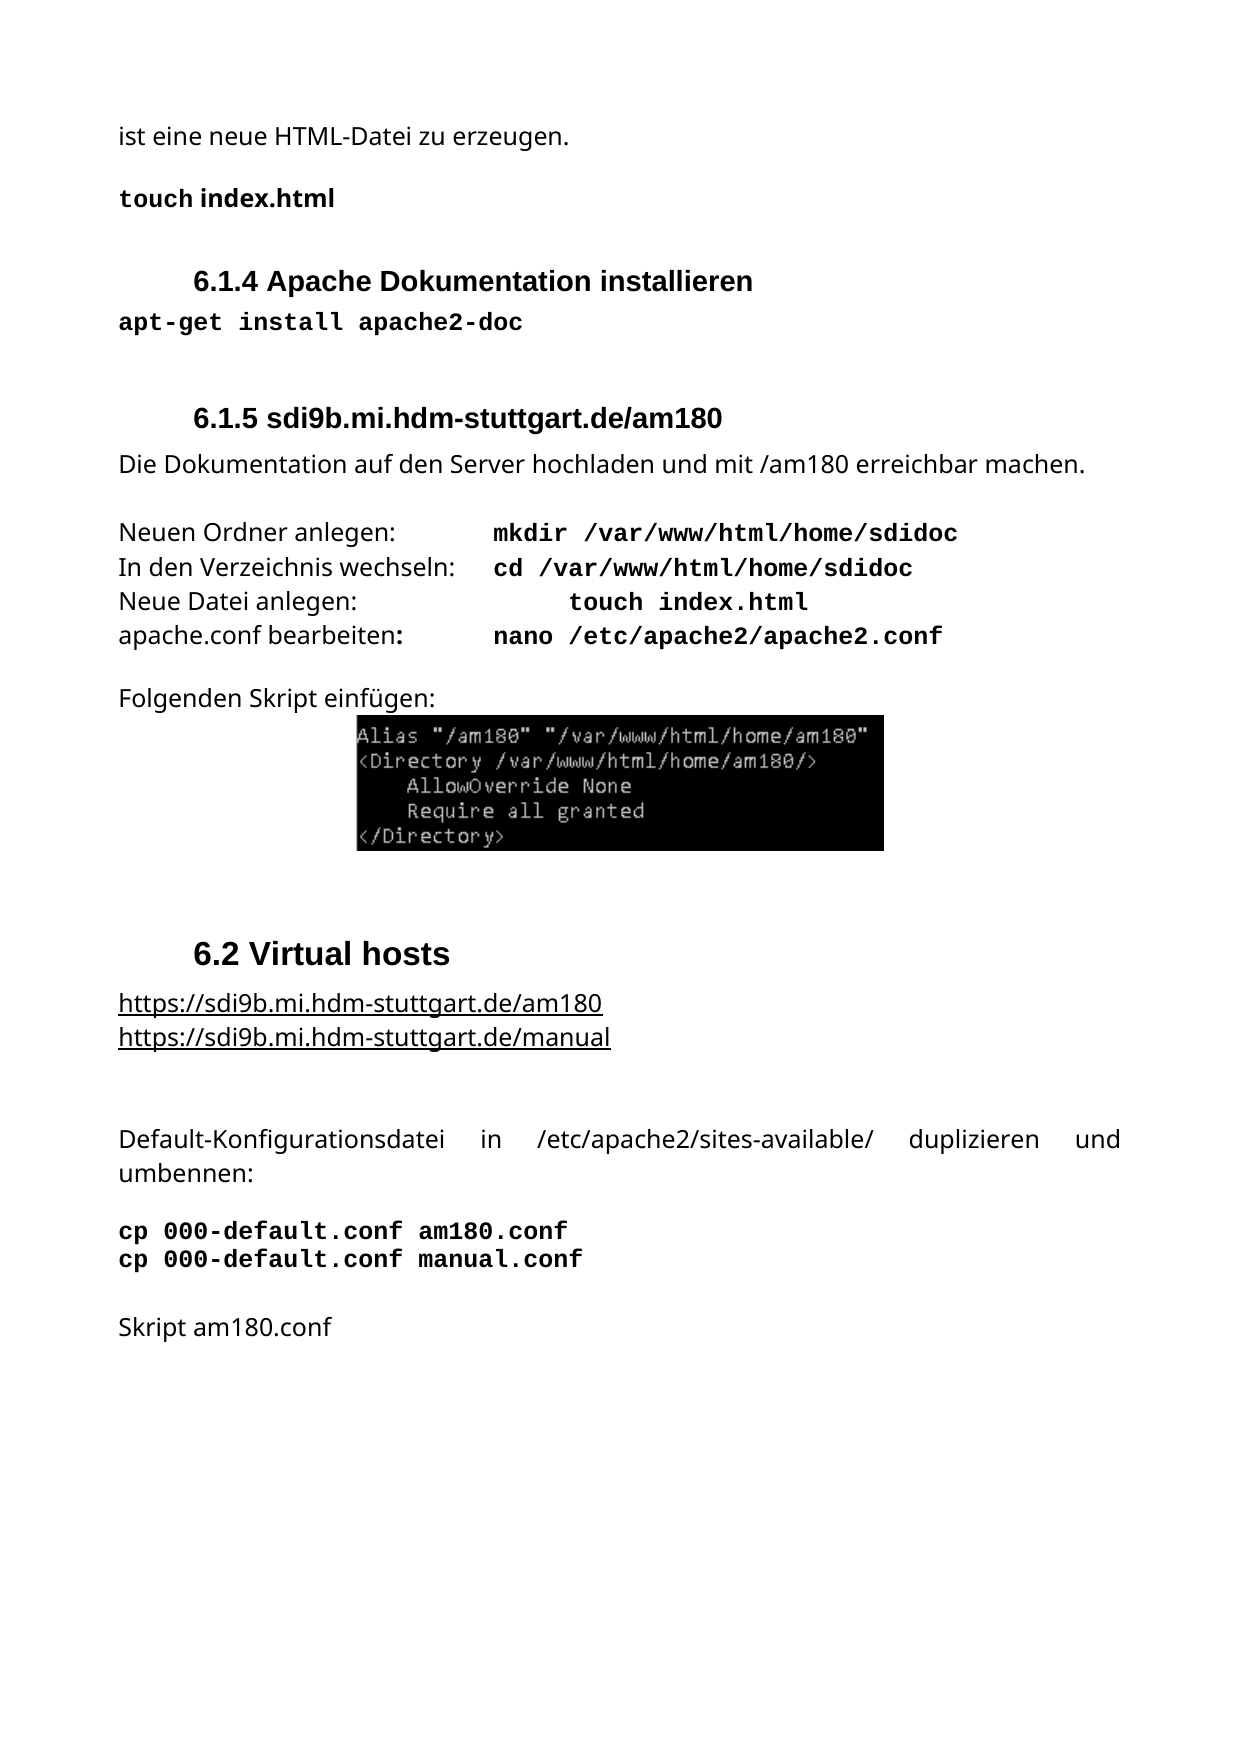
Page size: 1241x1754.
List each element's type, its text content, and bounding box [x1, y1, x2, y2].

text cp 000-default.conf am180.conf [118, 1218, 1122, 1247]
text Skript am180.conf [118, 1309, 1122, 1343]
text apt-get install apache2-doc [118, 310, 1122, 338]
text Default-Konfigurationsdatei in /etc/apache2/sites-available/ duplizieren und umbennen: [118, 1122, 1122, 1190]
text Neue Datei anlegen: touch index.html [118, 584, 1122, 618]
subtitle 6.2 Virtual hosts [118, 934, 1122, 973]
text Neuen Ordner anlegen: mkdir /var/www/html/home/sdidoc [118, 515, 1122, 549]
picture [356, 715, 884, 851]
text https://sdi9b.mi.hdm-stuttgart.de/am180 [118, 985, 1122, 1019]
text Folgenden Skript einfügen: [118, 681, 1122, 715]
text https://sdi9b.mi.hdm-stuttgart.de/manual [118, 1019, 1122, 1053]
text Die Dokumentation auf den Server hochladen und mit /am180 erreichbar machen. [118, 447, 1122, 481]
text cp 000-default.conf manual.conf [118, 1247, 1122, 1275]
text ist eine neue HTML-Datei zu erzeugen. [118, 118, 1122, 152]
subtitle 6.1.5 sdi9b.mi.hdm-stuttgart.de/am180 [118, 401, 1122, 434]
subtitle 6.1.4 Apache Dokumentation installieren [118, 264, 1122, 297]
text In den Verzeichnis wechseln: cd /var/www/html/home/sdidoc [118, 549, 1122, 584]
text touch index.html [118, 181, 1122, 215]
text apache.conf bearbeiten: nano /etc/apache2/apache2.conf [118, 618, 1122, 652]
